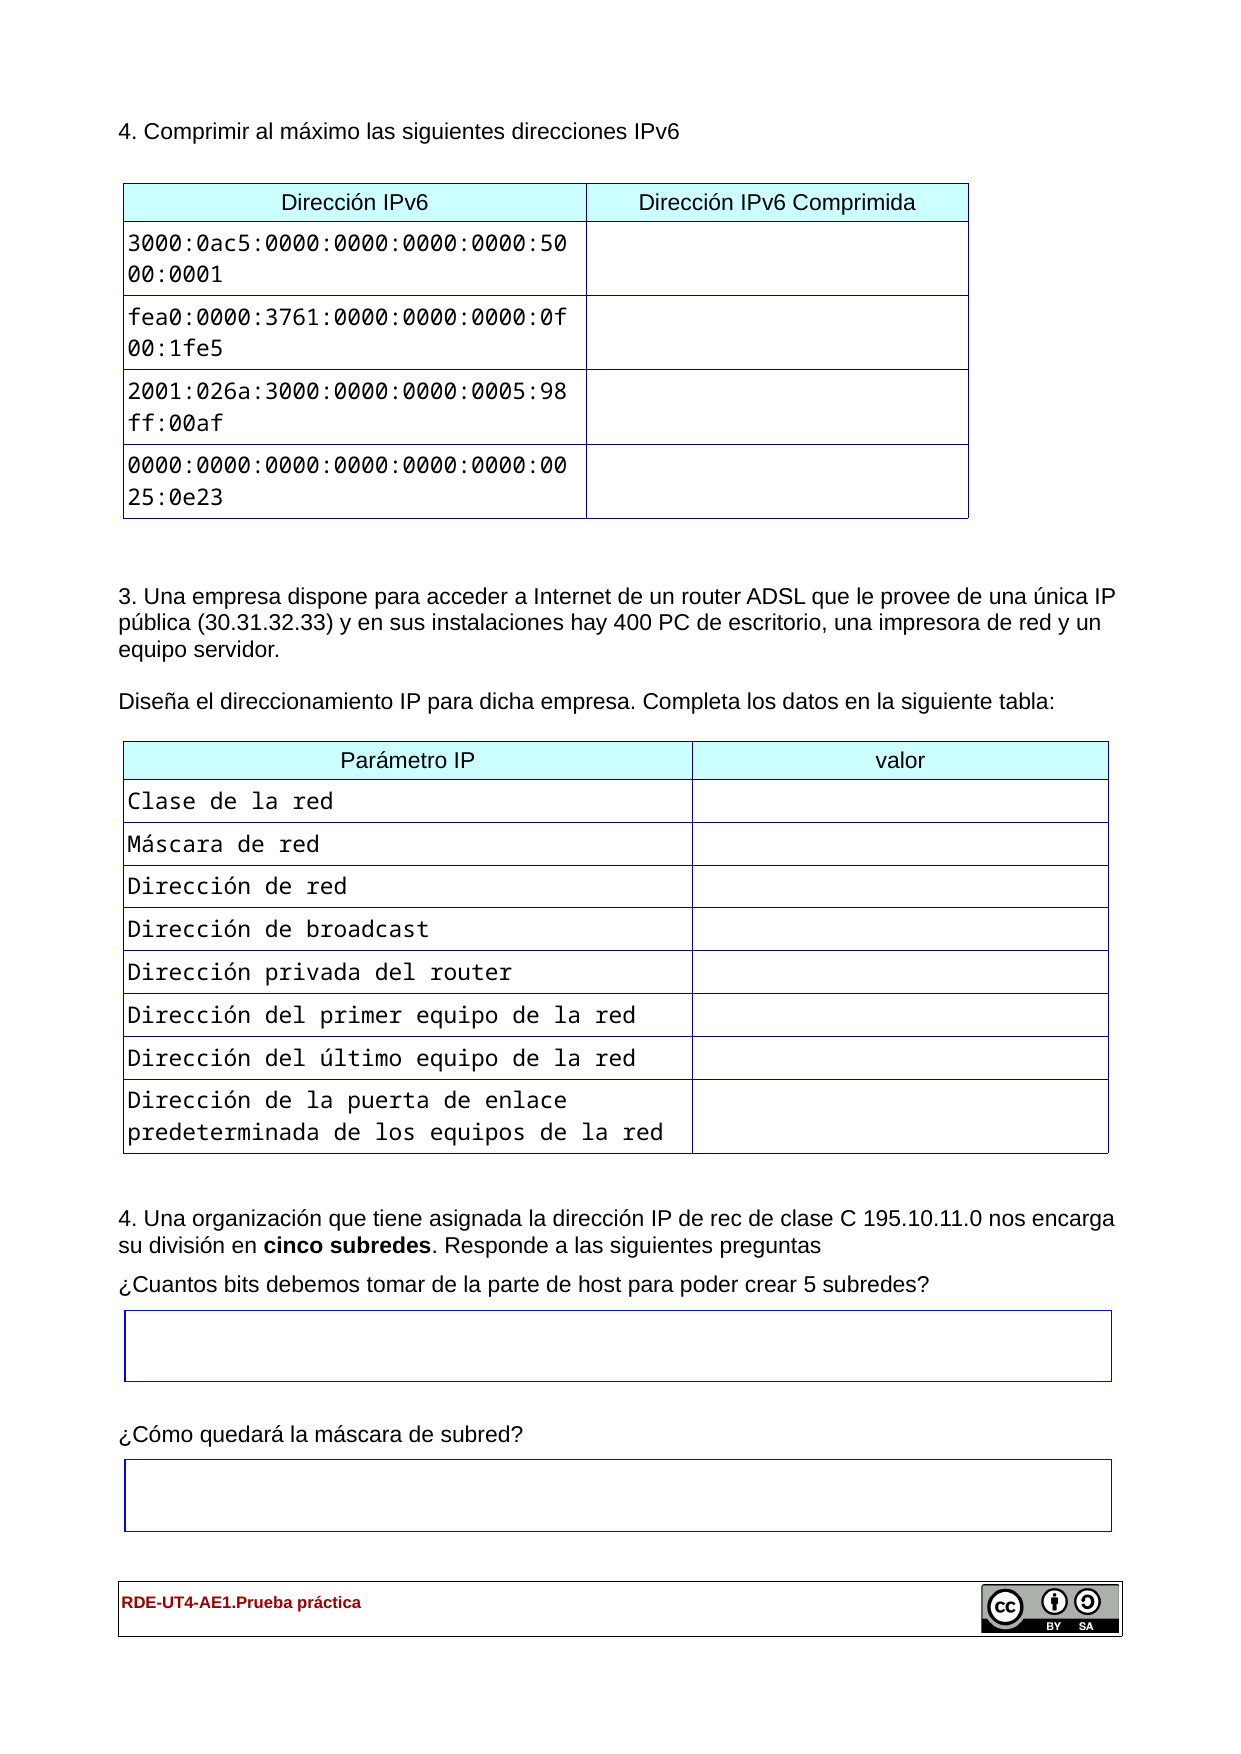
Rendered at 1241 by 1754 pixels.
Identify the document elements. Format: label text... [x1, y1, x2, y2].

table_cell Dirección del primer equipo de la red [124, 994, 692, 1036]
text 4. Una organización que tiene asignada la dirección IP de rec de clase C 195.10.11.0 nos encarga su división en cinco subredes. Responde a las siguientes preguntas [118, 1205, 1122, 1258]
table_cell 0000:0000:0000:0000:0000:0000:0025:0e23 [124, 445, 586, 517]
table_cell [587, 370, 968, 443]
table_cell [587, 296, 968, 369]
text ¿Cuantos bits debemos tomar de la parte de host para poder crear 5 subredes? [118, 1271, 1122, 1297]
table_cell [693, 994, 1108, 1036]
table_cell [587, 222, 968, 295]
table_cell [693, 823, 1108, 864]
text 3. Una empresa dispone para acceder a Internet de un router ADSL que le provee de una única IP pública (30.31.32.33) y en sus instalaciones hay 400 PC de escritorio, una impresora de red y un equipo servidor. [118, 583, 1122, 662]
table_cell Dirección de red [124, 866, 692, 907]
text ¿Cómo quedará la máscara de subred? [118, 1421, 1122, 1447]
table_cell 3000:0ac5:0000:0000:0000:0000:5000:0001 [124, 222, 586, 295]
table_header valor [693, 742, 1108, 779]
table_cell Dirección del último equipo de la red [124, 1037, 692, 1078]
table_cell [587, 445, 968, 517]
table_cell Clase de la red [124, 780, 692, 822]
table_cell 2001:026a:3000:0000:0000:0005:98ff:00af [124, 370, 586, 443]
table_header Parámetro IP [124, 742, 692, 779]
table_header Dirección IPv6 [124, 184, 586, 221]
table_cell [693, 1037, 1108, 1078]
table_header Dirección IPv6 Comprimida [587, 184, 968, 221]
table_header [126, 1311, 1111, 1381]
table_cell [693, 951, 1108, 993]
table_cell Máscara de red [124, 823, 692, 864]
table_cell fea0:0000:3761:0000:0000:0000:0f00:1fe5 [124, 296, 586, 369]
text Diseña el direccionamiento IP para dicha empresa. Completa los datos en la siguiente tabla: [118, 688, 1122, 714]
table_cell [693, 908, 1108, 950]
table_cell Dirección de la puerta de enlace predeterminada de los equipos de la red [124, 1080, 692, 1153]
table_header [126, 1460, 1111, 1531]
picture [981, 1584, 1119, 1633]
table_cell Dirección privada del router [124, 951, 692, 993]
table_cell [693, 1080, 1108, 1153]
table_cell Dirección de broadcast [124, 908, 692, 950]
text 4. Comprimir al máximo las siguientes direcciones IPv6 [118, 118, 1122, 144]
table_cell [693, 780, 1108, 822]
table_cell [693, 866, 1108, 907]
